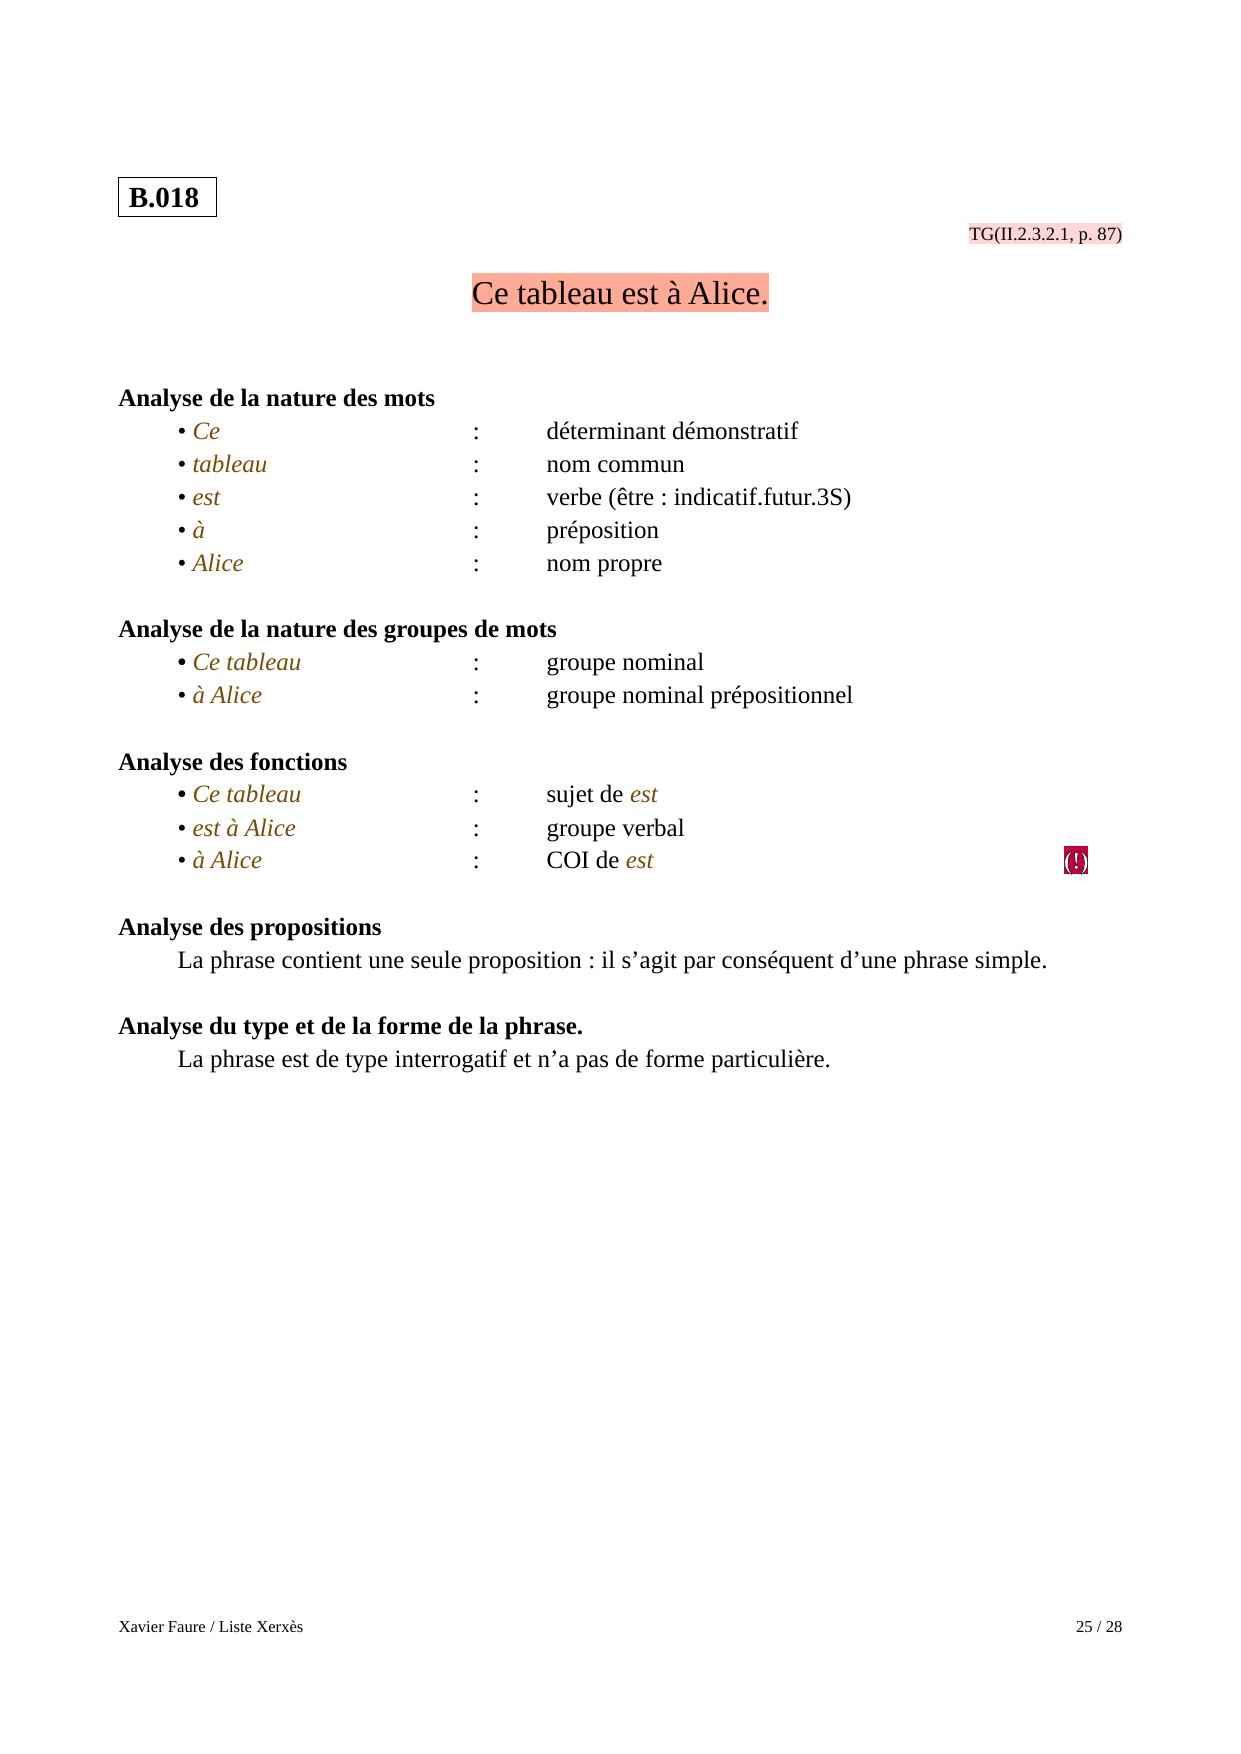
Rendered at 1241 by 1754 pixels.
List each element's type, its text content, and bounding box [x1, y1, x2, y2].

text [217, 177, 1122, 217]
text • est : verbe (être : indicatif.futur.3S) [177, 482, 1122, 511]
text • à Alice : COI de est (!) [1088, 846, 1122, 874]
text • Ce : déterminant démonstratif [177, 416, 1122, 445]
text • à Alice : COI de est (!) [177, 846, 1064, 874]
text Analyse de la nature des groupes de mots [118, 614, 1122, 643]
text • tableau : nom commun [177, 449, 1122, 478]
text • Alice : nom propre [177, 548, 1122, 577]
text Analyse du type et de la forme de la phrase. [118, 1011, 1122, 1039]
text • est à Alice : groupe verbal [177, 813, 1122, 841]
text Ce tableau est à Alice. [769, 273, 1122, 312]
text Analyse des fonctions [118, 747, 1122, 775]
text La phrase contient une seule proposition : il s’agit par conséquent d’une phrase simple. [177, 945, 1122, 973]
text Analyse de la nature des mots [118, 383, 1122, 412]
text B.018 [119, 178, 216, 216]
text • Ce tableau : groupe nominal [177, 647, 1122, 676]
text La phrase est de type interrogatif et n’a pas de forme particulière. [177, 1044, 1122, 1072]
text Analyse des propositions [118, 912, 1122, 940]
text • à : préposition [177, 515, 1122, 544]
text • Ce tableau : sujet de est [177, 779, 1122, 808]
text TG(II.2.3.2.1, p. 87) [118, 223, 969, 244]
text • à Alice : groupe nominal prépositionnel [177, 681, 1122, 709]
text Ce tableau est à Alice. [118, 273, 472, 312]
